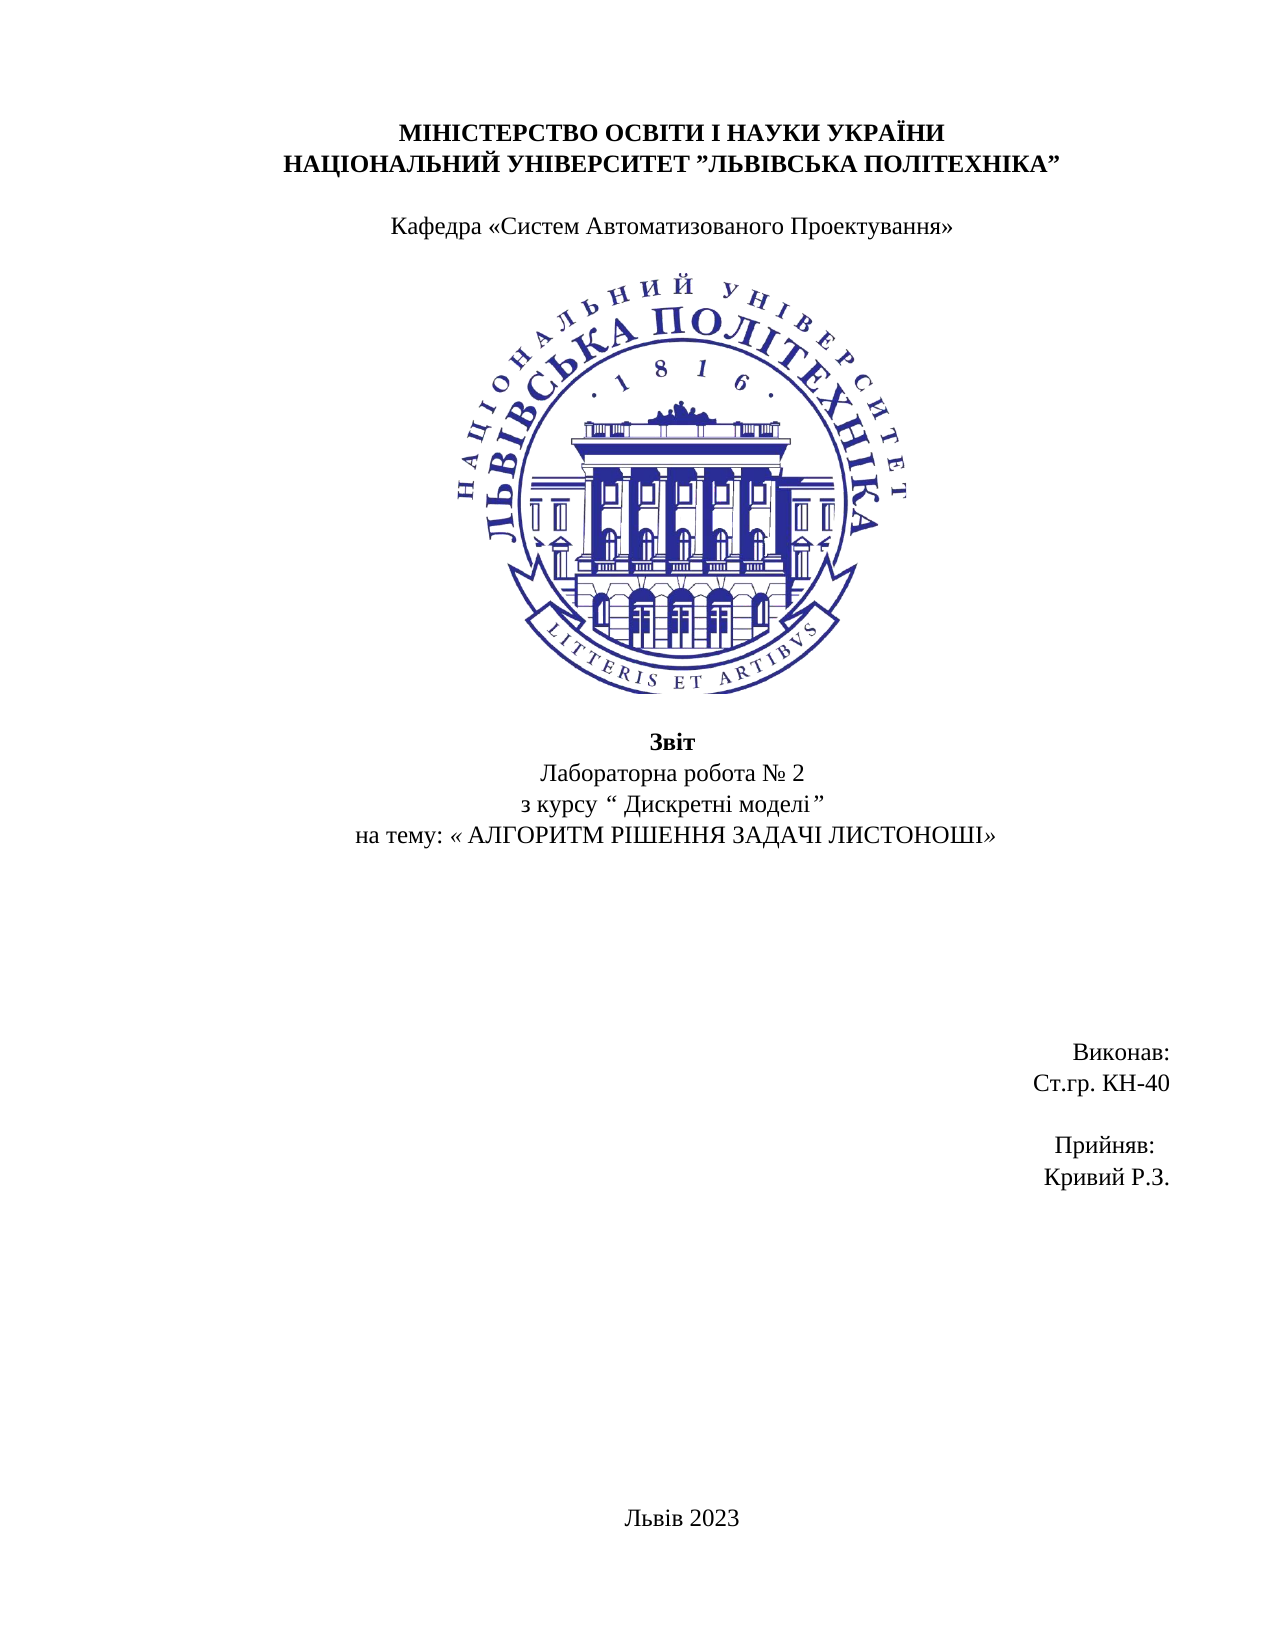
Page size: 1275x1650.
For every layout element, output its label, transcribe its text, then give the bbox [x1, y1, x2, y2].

text Ст.гр. КН-40 [177, 1068, 1170, 1097]
text Прийняв: [177, 1131, 1155, 1159]
subtitle Лабораторна робота № 2 [177, 758, 1168, 787]
text Виконав: [177, 1037, 1170, 1066]
subtitle НАЦІОНАЛЬНИЙ УНІВЕРСИТЕТ ”ЛЬВІВСЬКА ПОЛІТЕХНІКА” [177, 149, 1166, 178]
text МІНІСТЕРСТВО ОСВІТИ І НАУКИ УКРАЇНИ [177, 118, 1166, 147]
subtitle Кафедра «Систем Автоматизованого Проектування» [177, 211, 1167, 240]
subtitle на тему: « АЛГОРИТМ РІШЕННЯ ЗАДАЧІ ЛИСТОНОШІ» [177, 820, 1168, 849]
text Кривий Р.З. [177, 1162, 1170, 1190]
text Львів 2023 [177, 1503, 1186, 1532]
picture [457, 273, 907, 694]
subtitle з курсу “ Дискретні моделі” [177, 789, 1168, 818]
subtitle Звіт [177, 727, 1167, 756]
